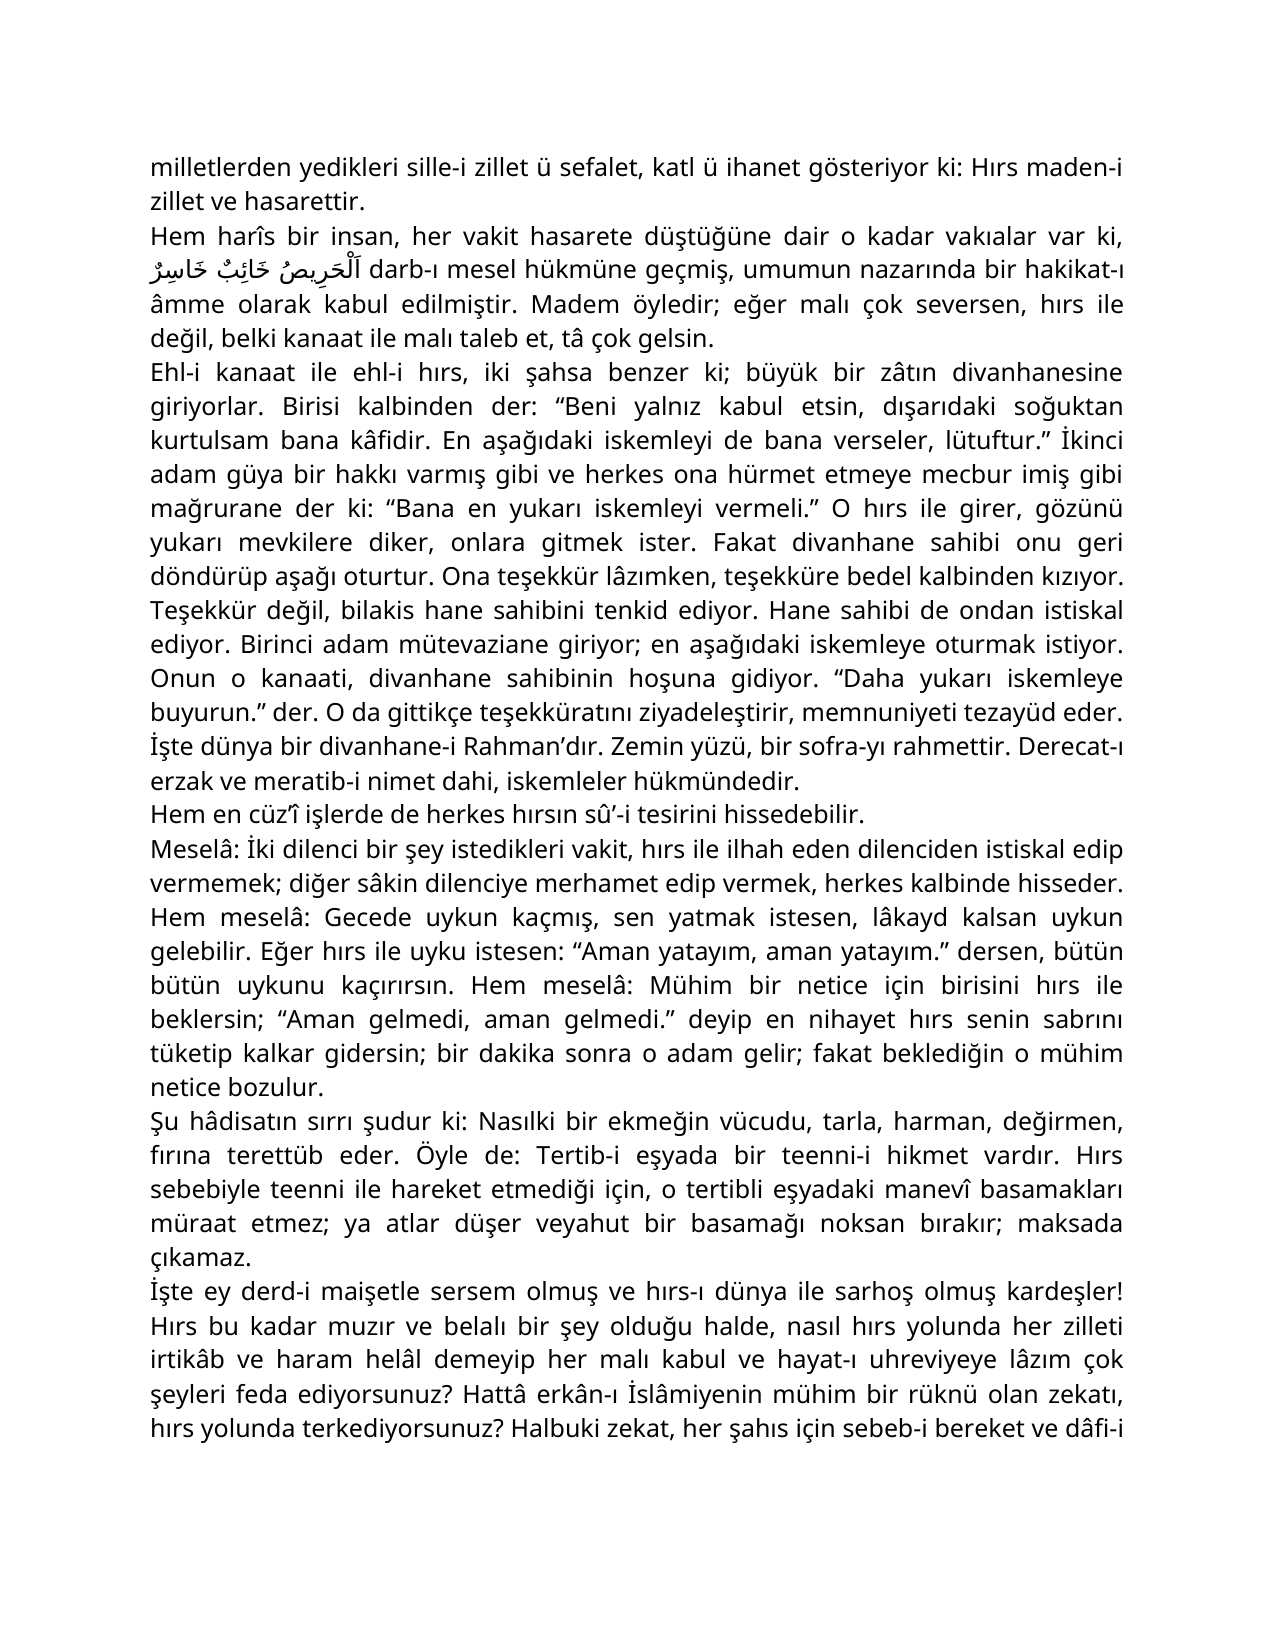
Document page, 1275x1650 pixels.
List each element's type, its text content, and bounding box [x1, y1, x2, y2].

text Hem harîs bir insan, her vakit hasarete düştüğüne dair o kadar vakıalar var ki, اَلْحَرِيصُ خَائِبٌ خَاسِرٌ darb-ı mesel hükmüne geçmiş, umumun nazarında bir hakikat-ı âmme olarak kabul edilmiştir. Madem öyledir; eğer malı çok seversen, hırs ile değil, belki kanaat ile malı taleb et, tâ çok gelsin. [150, 218, 1125, 354]
text Meselâ: İki dilenci bir şey istedikleri vakit, hırs ile ilhah eden dilenciden istiskal edip vermemek; diğer sâkin dilenciye merhamet edip vermek, herkes kalbinde hisseder. Hem meselâ: Gecede uykun kaçmış, sen yatmak istesen, lâkayd kalsan uykun gelebilir. Eğer hırs ile uyku istesen: “Aman yatayım, aman yatayım.” dersen, bütün bütün uykunu kaçırırsın. Hem meselâ: Mühim bir netice için birisini hırs ile beklersin; “Aman gelmedi, aman gelmedi.” deyip en nihayet hırs senin sabrını tüketip kalkar gidersin; bir dakika sonra o adam gelir; fakat beklediğin o mühim netice bozulur. [150, 831, 1125, 1104]
text Ehl-i kanaat ile ehl-i hırs, iki şahsa benzer ki; büyük bir zâtın divanhanesine giriyorlar. Birisi kalbinden der: “Beni yalnız kabul etsin, dışarıdaki soğuktan kurtulsam bana kâfidir. En aşağıdaki iskemleyi de bana verseler, lütuftur.” İkinci adam güya bir hakkı varmış gibi ve herkes ona hürmet etmeye mecbur imiş gibi mağrurane der ki: “Bana en yukarı iskemleyi vermeli.” O hırs ile girer, gözünü yukarı mevkilere diker, onlara gitmek ister. Fakat divanhane sahibi onu geri döndürüp aşağı oturtur. Ona teşekkür lâzımken, teşekküre bedel kalbinden kızıyor. Teşekkür değil, bilakis hane sahibini tenkid ediyor. Hane sahibi de ondan istiskal ediyor. Birinci adam mütevaziane giriyor; en aşağıdaki iskemleye oturmak istiyor. Onun o kanaati, divanhane sahibinin hoşuna gidiyor. “Daha yukarı iskemleye buyurun.” der. O da gittikçe teşekküratını ziyadeleştirir, memnuniyeti tezayüd eder. [150, 354, 1125, 729]
text Hem en cüz’î işlerde de herkes hırsın sû’-i tesirini hissedebilir. [150, 797, 1125, 831]
text İşte dünya bir divanhane-i Rahman’dır. Zemin yüzü, bir sofra-yı rahmettir. Derecat-ı erzak ve meratib-i nimet dahi, iskemleler hükmündedir. [150, 729, 1125, 797]
text milletlerden yedikleri sille-i zillet ü sefalet, katl ü ihanet gösteriyor ki: Hırs maden-i zillet ve hasarettir. [150, 150, 1125, 218]
text Şu hâdisatın sırrı şudur ki: Nasılki bir ekmeğin vücudu, tarla, harman, değirmen, fırına terettüb eder. Öyle de: Tertib-i eşyada bir teenni-i hikmet vardır. Hırs sebebiyle teenni ile hareket etmediği için, o tertibli eşyadaki manevî basamakları müraat etmez; ya atlar düşer veyahut bir basamağı noksan bırakır; maksada çıkamaz. [150, 1104, 1125, 1274]
text İşte ey derd-i maişetle sersem olmuş ve hırs-ı dünya ile sarhoş olmuş kardeşler! Hırs bu kadar muzır ve belalı bir şey olduğu halde, nasıl hırs yolunda her zilleti irtikâb ve haram helâl demeyip her malı kabul ve hayat-ı uhreviyeye lâzım çok şeyleri feda ediyorsunuz? Hattâ erkân-ı İslâmiyenin mühim bir rüknü olan zekatı, hırs yolunda terkediyorsunuz? Halbuki zekat, her şahıs için sebeb-i bereket ve dâfi-i [150, 1274, 1125, 1444]
